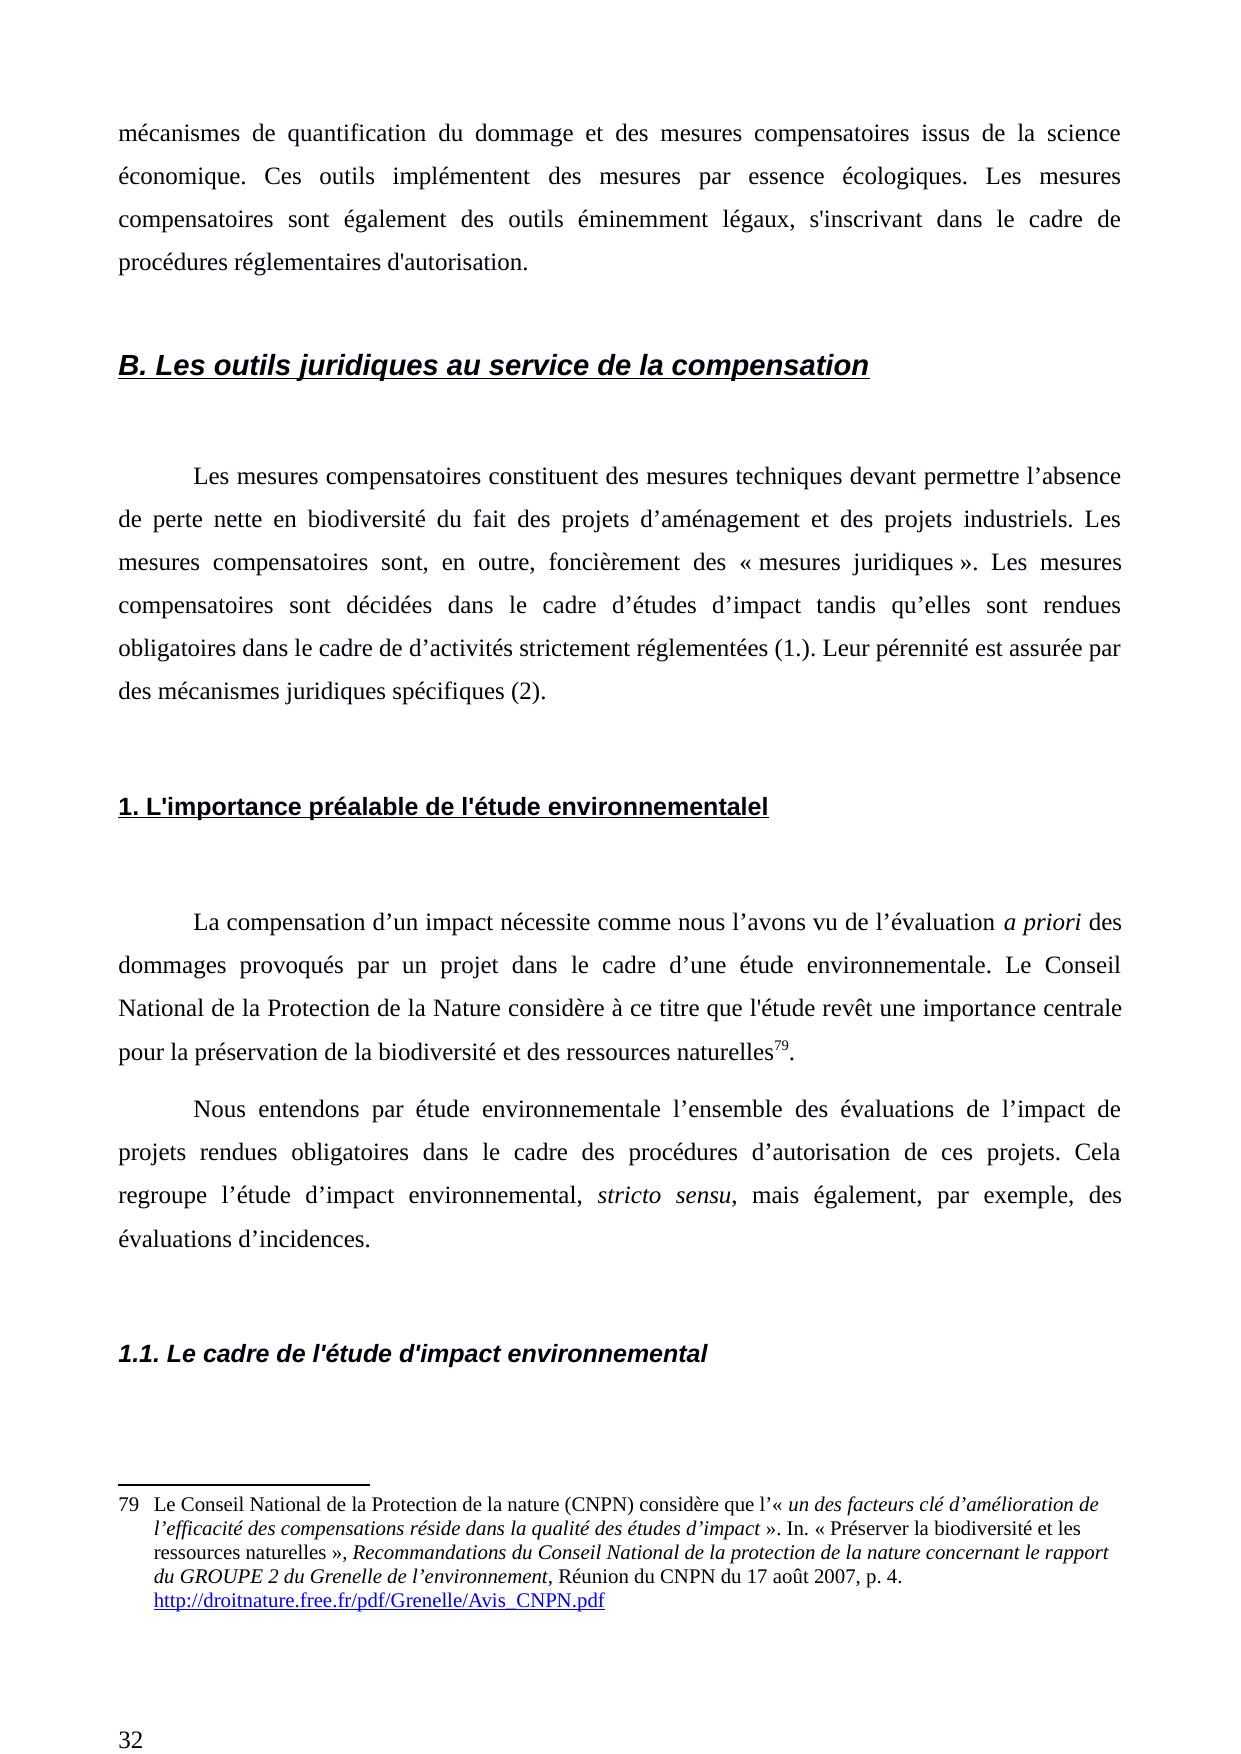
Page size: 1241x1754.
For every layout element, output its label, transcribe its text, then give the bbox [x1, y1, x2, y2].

text B. Les outils juridiques au service de la compensation [118, 348, 1122, 382]
text 1.1. Le cadre de l'étude d'impact environnemental [118, 1339, 1122, 1368]
text Nous entendons par étude environnementale l’ensemble des évaluations de l’impact de projets rendues obligatoires dans le cadre des procédures d’autorisation de ces projets. Cela regroupe l’étude d’impact environnemental, stricto sensu, mais également, par exemple, des évaluations d’incidences. [118, 1094, 1122, 1252]
text 1. L'importance préalable de l'étude environnementalel [118, 792, 1122, 821]
text Le Conseil National de la Protection de la nature (CNPN) considère que l’« un des facteurs clé d’amélioration de l’efficacité des compensations réside dans la qualité des études d’impact ». In. « Préserver la biodiversité et les ressources naturelles », Recommandations du Conseil National de la protection de la nature concernant le rapport du GROUPE 2 du Grenelle de l’environnement, Réunion du CNPN du 17 août 2007, p. 4. http://droitnature.free.fr/pdf/Grenelle/Avis_CNPN.pdf [118, 1491, 1122, 1612]
text Les mesures compensatoires constituent des mesures techniques devant permettre l’absence de perte nette en biodiversité du fait des projets d’aménagement et des projets industriels. Les mesures compensatoires sont, en outre, foncièrement des « mesures juridiques ». Les mesures compensatoires sont décidées dans le cadre d’études d’impact tandis qu’elles sont rendues obligatoires dans le cadre de d’activités strictement réglementées (1.). Leur pérennité est assurée par des mécanismes juridiques spécifiques (2). [118, 461, 1122, 705]
text La compensation d’un impact nécessite comme nous l’avons vu de l’évaluation a priori des dommages provoqués par un projet dans le cadre d’une étude environnementale. Le Conseil National de la Protection de la Nature considère à ce titre que l'étude revêt une importance centrale pour la préservation de la biodiversité et des ressources naturelles. [118, 907, 1122, 1065]
text mécanismes de quantification du dommage et des mesures compensatoires issus de la science économique. Ces outils implémentent des mesures par essence écologiques. Les mesures compensatoires sont également des outils éminemment légaux, s'inscrivant dans le cadre de procédures réglementaires d'autorisation. [118, 118, 1122, 276]
